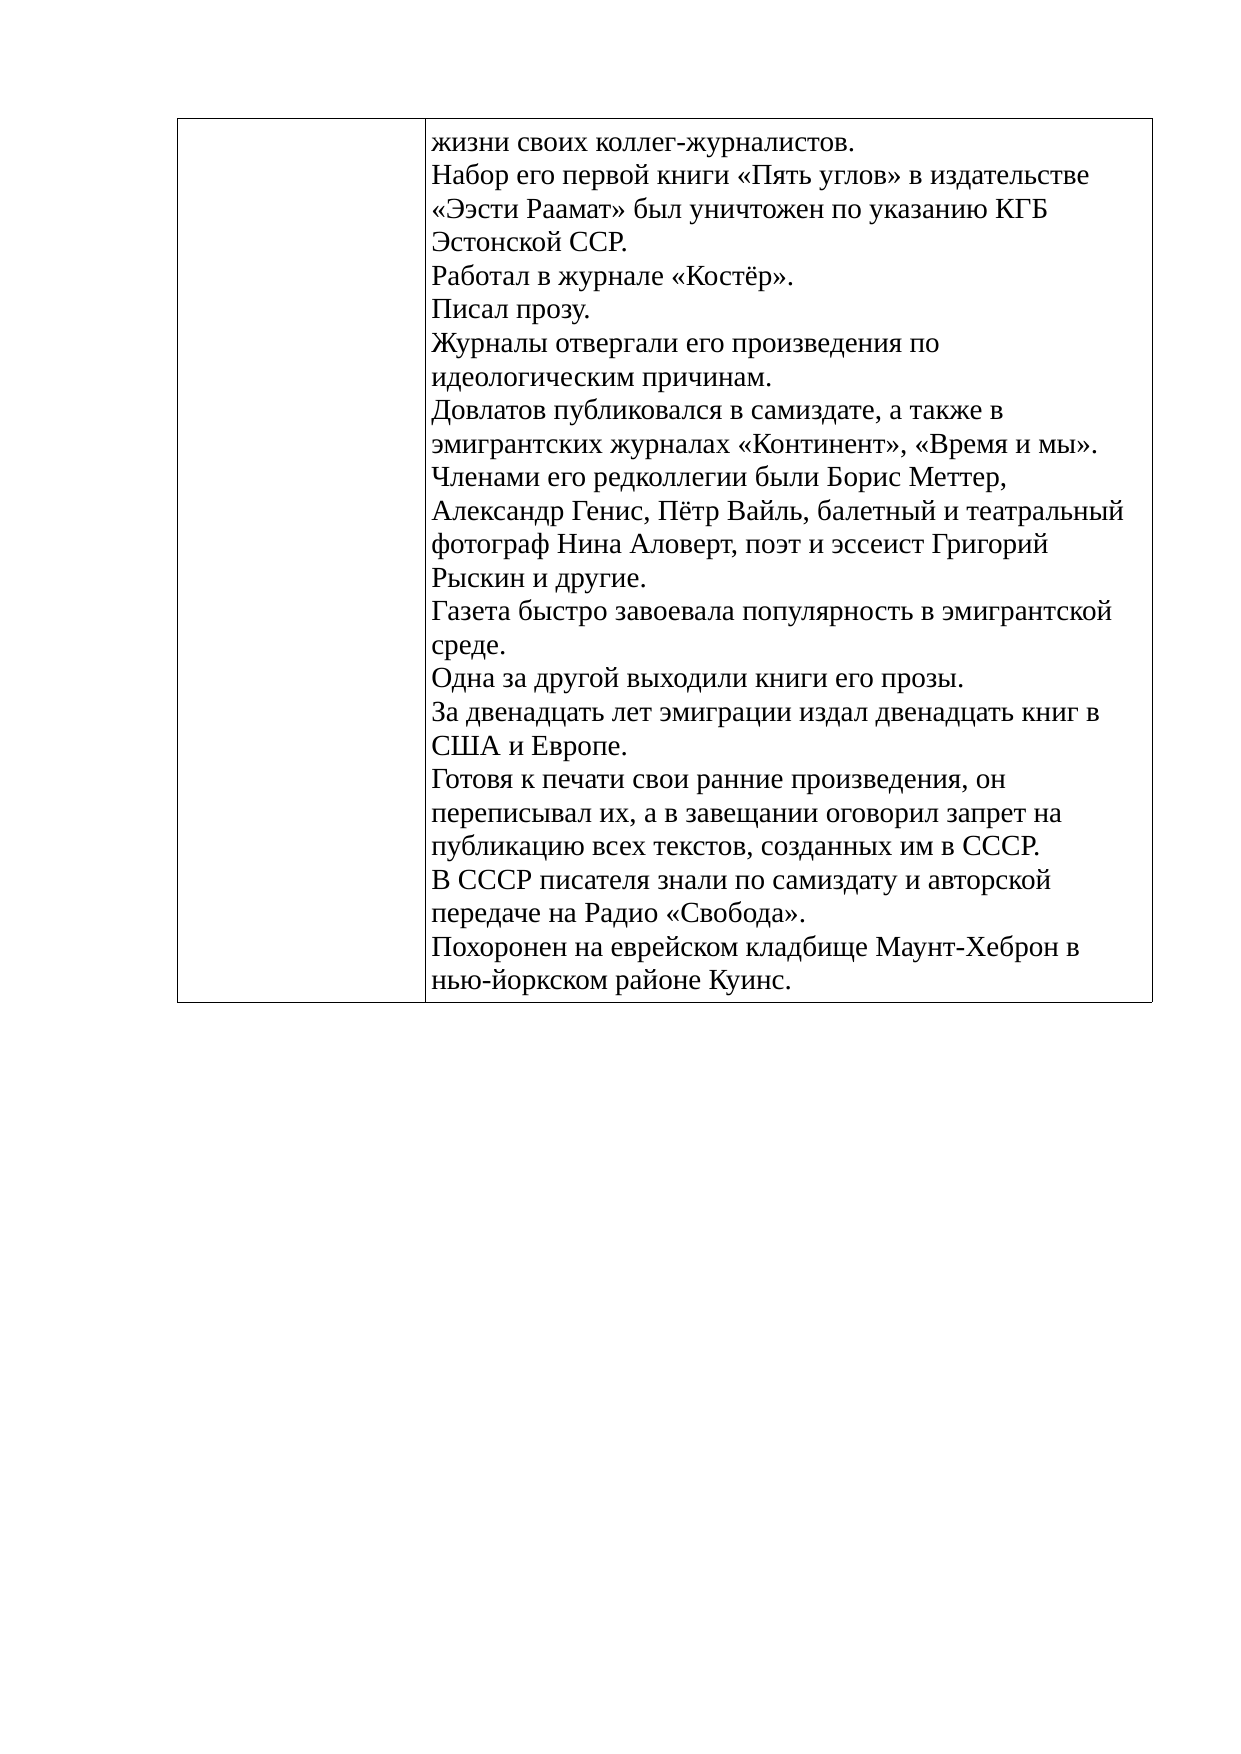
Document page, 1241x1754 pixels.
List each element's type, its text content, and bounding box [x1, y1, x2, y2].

table_cell [178, 119, 425, 1002]
table_cell жизни своих коллег-журналистов. Набор его первой книги «Пять углов» в издательстве «Ээсти Раамат» был уничтожен по указанию КГБ Эстонской ССР. Работал в журнале «Костёр». Писал прозу. Журналы отвергали его произведения по идеологическим причинам. Довлатов публиковался в самиздате, а также в эмигрантских журналах «Континент», «Время и мы». Членами его редколлегии были Борис Меттер, Александр Генис, Пётр Вайль, балетный и театральный фотограф Нина Аловерт, поэт и эссеист Григорий Рыскин и другие. Газета быстро завоевала популярность в эмигрантской среде. Одна за другой выходили книги его прозы. За двенадцать лет эмиграции издал двенадцать книг в США и Европе. Готовя к печати свои ранние произведения, он переписывал их, а в завещании оговорил запрет на публикацию всех текстов, созданных им в СССР. В СССР писателя знали по самиздату и авторской передаче на Радио «Свобода». Похоронен на еврейском кладбище Маунт-Хеброн в нью-йоркском районе Куинс. [426, 119, 1152, 1002]
